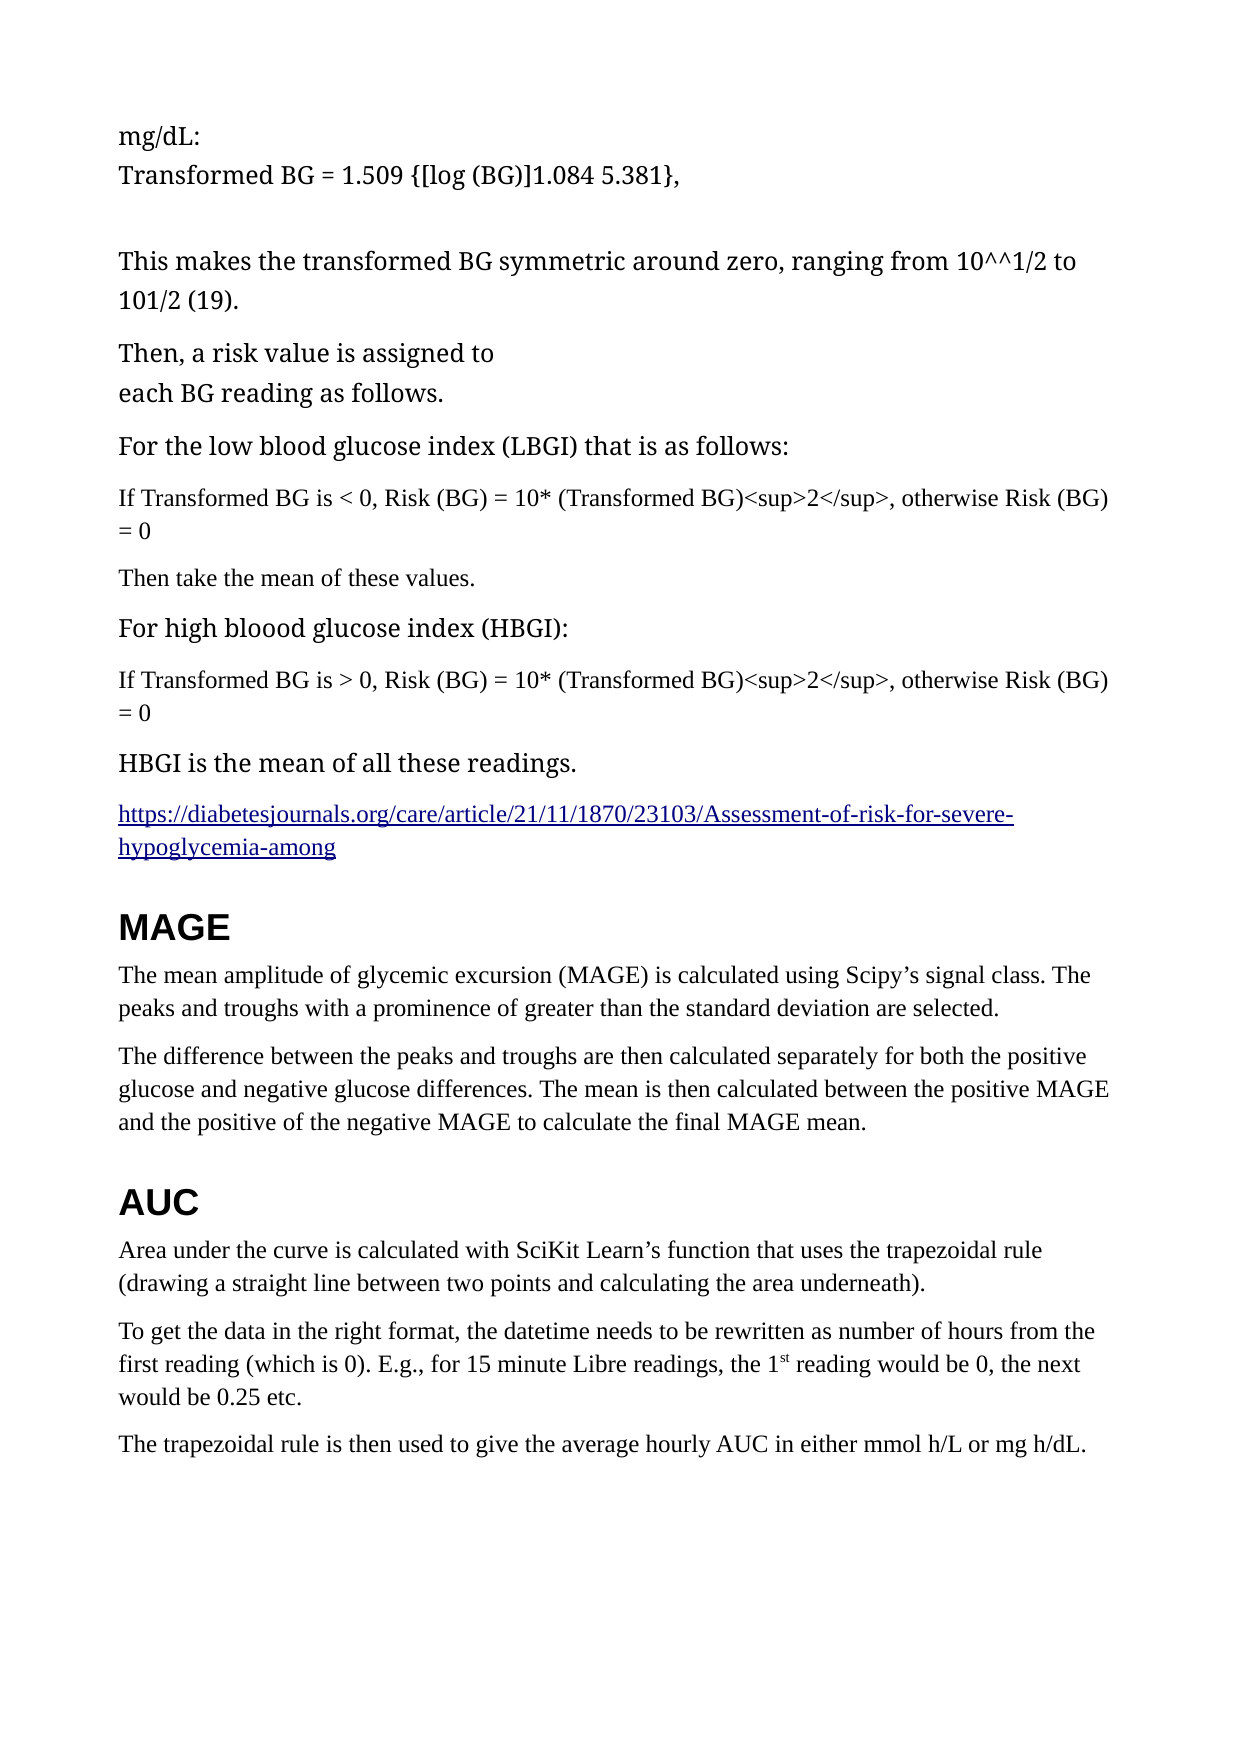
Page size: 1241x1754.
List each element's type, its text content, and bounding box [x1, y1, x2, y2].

subtitle AUC [118, 1180, 1122, 1223]
text If Transformed BG is < 0, Risk (BG) = 10* (Transformed BG)<sup>2</sup>, otherwise Risk (BG) = 0 [118, 483, 1122, 544]
text If Transformed BG is > 0, Risk (BG) = 10* (Transformed BG)<sup>2</sup>, otherwise Risk (BG) = 0 [118, 665, 1122, 727]
text Area under the curve is calculated with SciKit Learn’s function that uses the trapezoidal rule (drawing a straight line between two points and calculating the area underneath). [118, 1235, 1122, 1297]
text The trapezoidal rule is then used to give the average hourly AUC in either mmol h/L or mg h/dL. [118, 1429, 1122, 1458]
text The difference between the peaks and troughs are then calculated separately for both the positive glucose and negative glucose differences. The mean is then calculated between the positive MAGE and the positive of the negative MAGE to calculate the final MAGE mean. [118, 1041, 1122, 1136]
text https://diabetesjournals.org/care/article/21/11/1870/23103/Assessment-of-risk-for-severe-hypoglycemia-among [118, 799, 1122, 861]
text Then, a risk value is assigned to each BG reading as follows. [118, 336, 1122, 409]
text For high bloood glucose index (HBGI): [118, 611, 1122, 645]
text mg/dL: Transformed BG = 1.509 {[log (BG)]1.084 5.381}, [118, 118, 1122, 224]
text This makes the transformed BG symmetric around zero, ranging from 10^^1/2 to 101/2 (19). [118, 243, 1122, 316]
text To get the data in the right format, the datetime needs to be rewritten as number of hours from the first reading (which is 0). E.g., for 15 minute Libre readings, the 1st reading would be 0, the next would be 0.25 etc. [118, 1316, 1122, 1411]
subtitle MAGE [118, 905, 1122, 948]
text The mean amplitude of glycemic excursion (MAGE) is calculated using Scipy’s signal class. The peaks and troughs with a prominence of greater than the standard deviation are selected. [118, 960, 1122, 1022]
text Then take the mean of these values. [118, 563, 1122, 592]
text HBGI is the mean of all these readings. [118, 745, 1122, 779]
text For the low blood glucose index (LBGI) that is as follows: [118, 429, 1122, 463]
